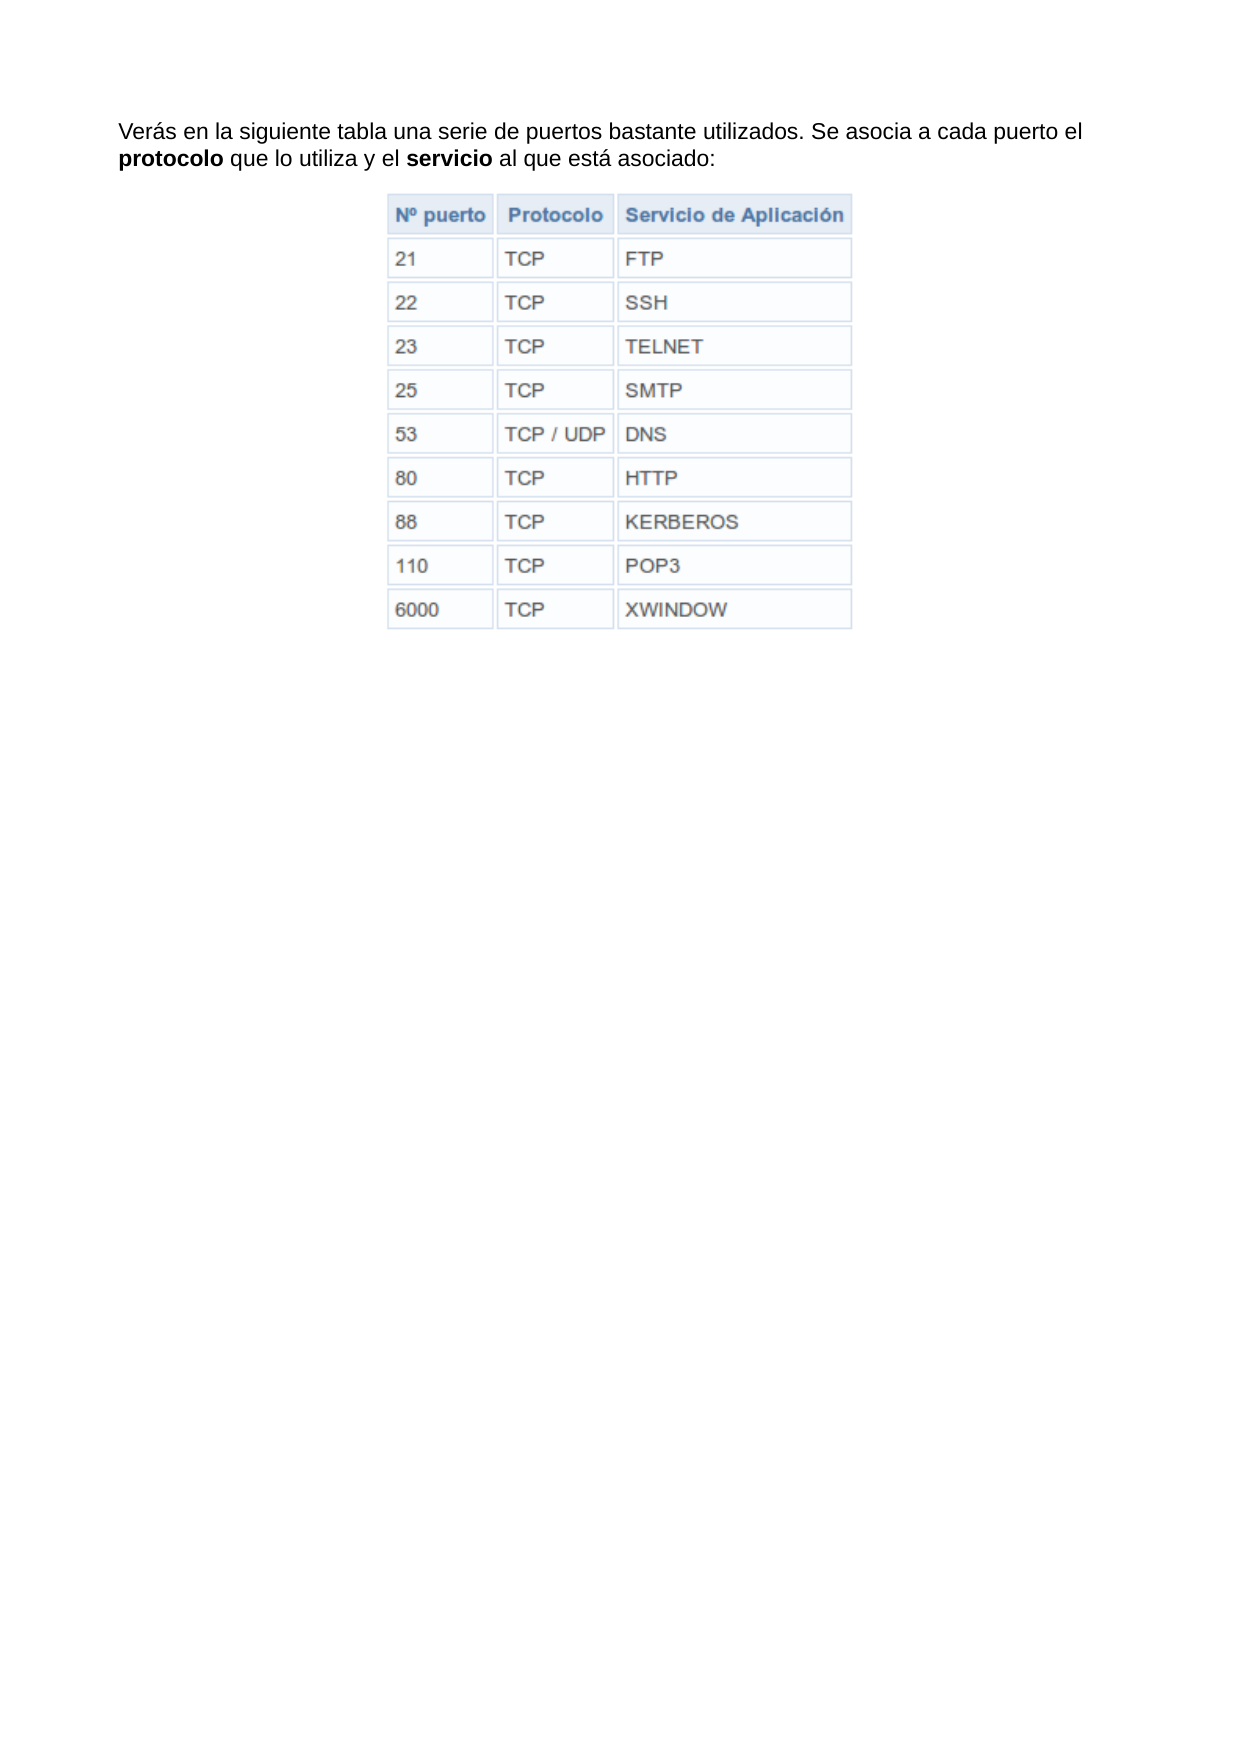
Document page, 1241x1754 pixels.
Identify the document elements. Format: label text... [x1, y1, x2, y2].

picture [375, 183, 865, 642]
text Verás en la siguiente tabla una serie de puertos bastante utilizados. Se asocia a cada puerto el protocolo que lo utiliza y el servicio al que está asociado: [118, 118, 1122, 171]
